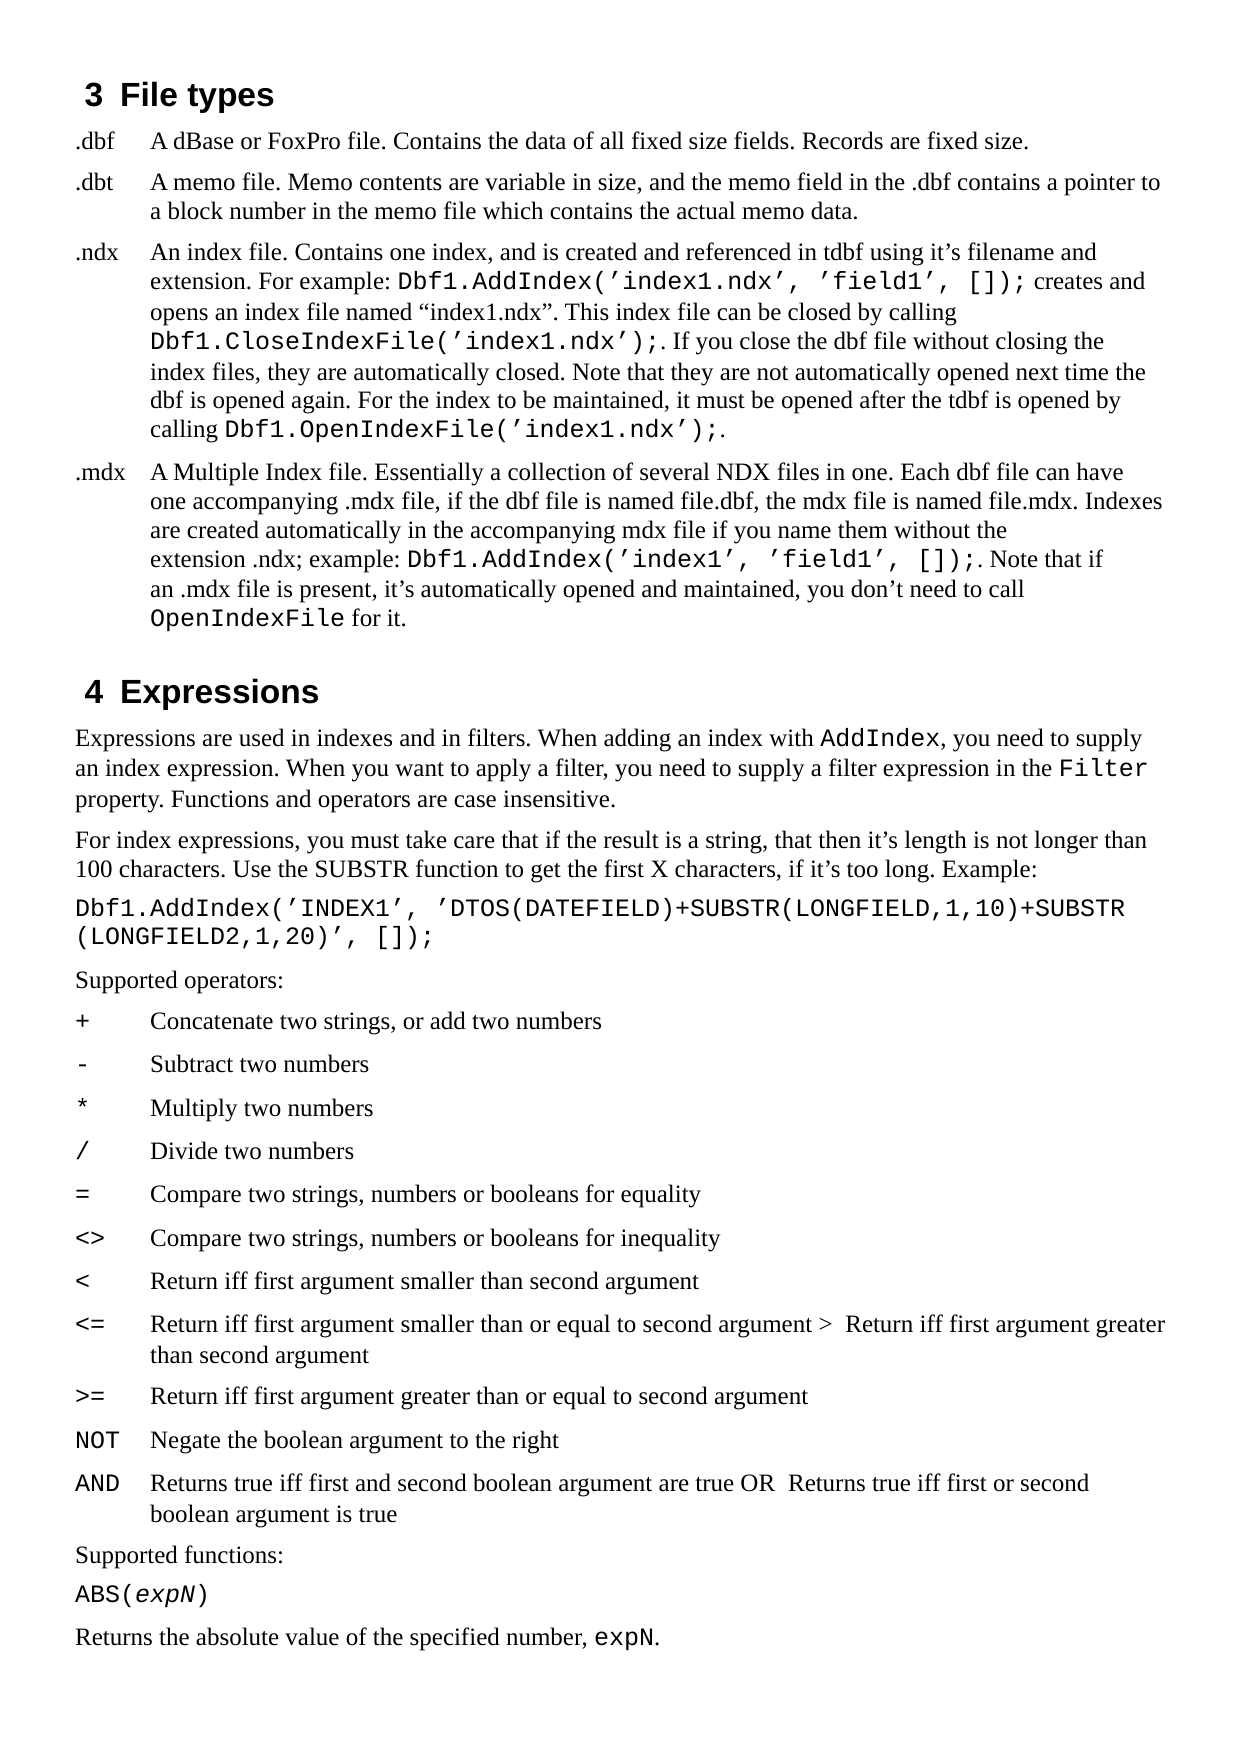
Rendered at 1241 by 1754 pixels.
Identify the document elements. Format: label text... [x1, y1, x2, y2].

text AND Returns true iff first and second boolean argument are true OR Returns true iff first or second boolean argument is true [75, 1468, 1165, 1528]
text * Multiply two numbers [75, 1093, 1165, 1123]
text .dbt A memo file. Memo contents are variable in size, and the memo field in the .dbf contains a pointer to a block number in the memo file which contains the actual memo data. [75, 167, 1165, 225]
text Supported functions: [75, 1540, 1165, 1569]
text NOT Negate the boolean argument to the right [75, 1425, 1165, 1456]
subtitle Expressions [75, 672, 1165, 710]
text < Return iff first argument smaller than second argument [75, 1266, 1165, 1297]
text ABS(expN) [75, 1581, 1165, 1610]
text Supported operators: [75, 965, 1165, 993]
text .ndx An index file. Contains one index, and is created and referenced in tdbf using it’s filename and extension. For example: Dbf1.AddIndex(’index1.ndx’, ’field1’, []); creates and opens an index file named “index1.ndx”. This index file can be closed by calling Dbf1.CloseIndexFile(’index1.ndx’);. If you close the dbf file without closing the index files, they are automatically closed. Note that they are not automatically opened next time the dbf is opened again. For the index to be maintained, it must be opened after the tdbf is opened by calling Dbf1.OpenIndexFile(’index1.ndx’);. [75, 237, 1165, 445]
text <= Return iff first argument smaller than or equal to second argument > Return iff first argument greater than second argument [75, 1309, 1165, 1369]
text Returns the absolute value of the specified number, expN. [75, 1622, 1165, 1653]
subtitle File types [75, 75, 1165, 114]
text Expressions are used in indexes and in filters. When adding an index with AddIndex, you need to supply an index expression. When you want to apply a filter, you need to supply a filter expression in the Filter property. Functions and operators are case insensitive. [75, 723, 1165, 813]
text For index expressions, you must take care that if the result is a string, that then it’s length is not longer than 100 characters. Use the SUBSTR function to get the first X characters, if it’s too long. Example: [75, 826, 1165, 883]
text <> Compare two strings, numbers or booleans for inequality [75, 1223, 1165, 1253]
text / Divide two numbers [75, 1136, 1165, 1167]
text + Concatenate two strings, or add two numbers [75, 1006, 1165, 1037]
text .dbf A dBase or FoxPro file. Contains the data of all fixed size fields. Records are fixed size. [75, 126, 1165, 155]
text - Subtract two numbers [75, 1049, 1165, 1080]
text >= Return iff first argument greater than or equal to second argument [75, 1381, 1165, 1412]
text .mdx A Multiple Index file. Essentially a collection of several NDX files in one. Each dbf file can have one accompanying .mdx file, if the dbf file is named file.dbf, the mdx file is named file.mdx. Indexes are created automatically in the accompanying mdx file if you name them without the extension .ndx; example: Dbf1.AddIndex(’index1’, ’field1’, []);. Note that if an .mdx file is present, it’s automatically opened and maintained, you don’t need to call OpenIndexFile for it. [75, 457, 1165, 634]
text Dbf1.AddIndex(’INDEX1’, ’DTOS(DATEFIELD)+SUBSTR(LONGFIELD,1,10)+SUBSTR (LONGFIELD2,1,20)’, []); [75, 896, 1165, 952]
text = Compare two strings, numbers or booleans for equality [75, 1179, 1165, 1210]
